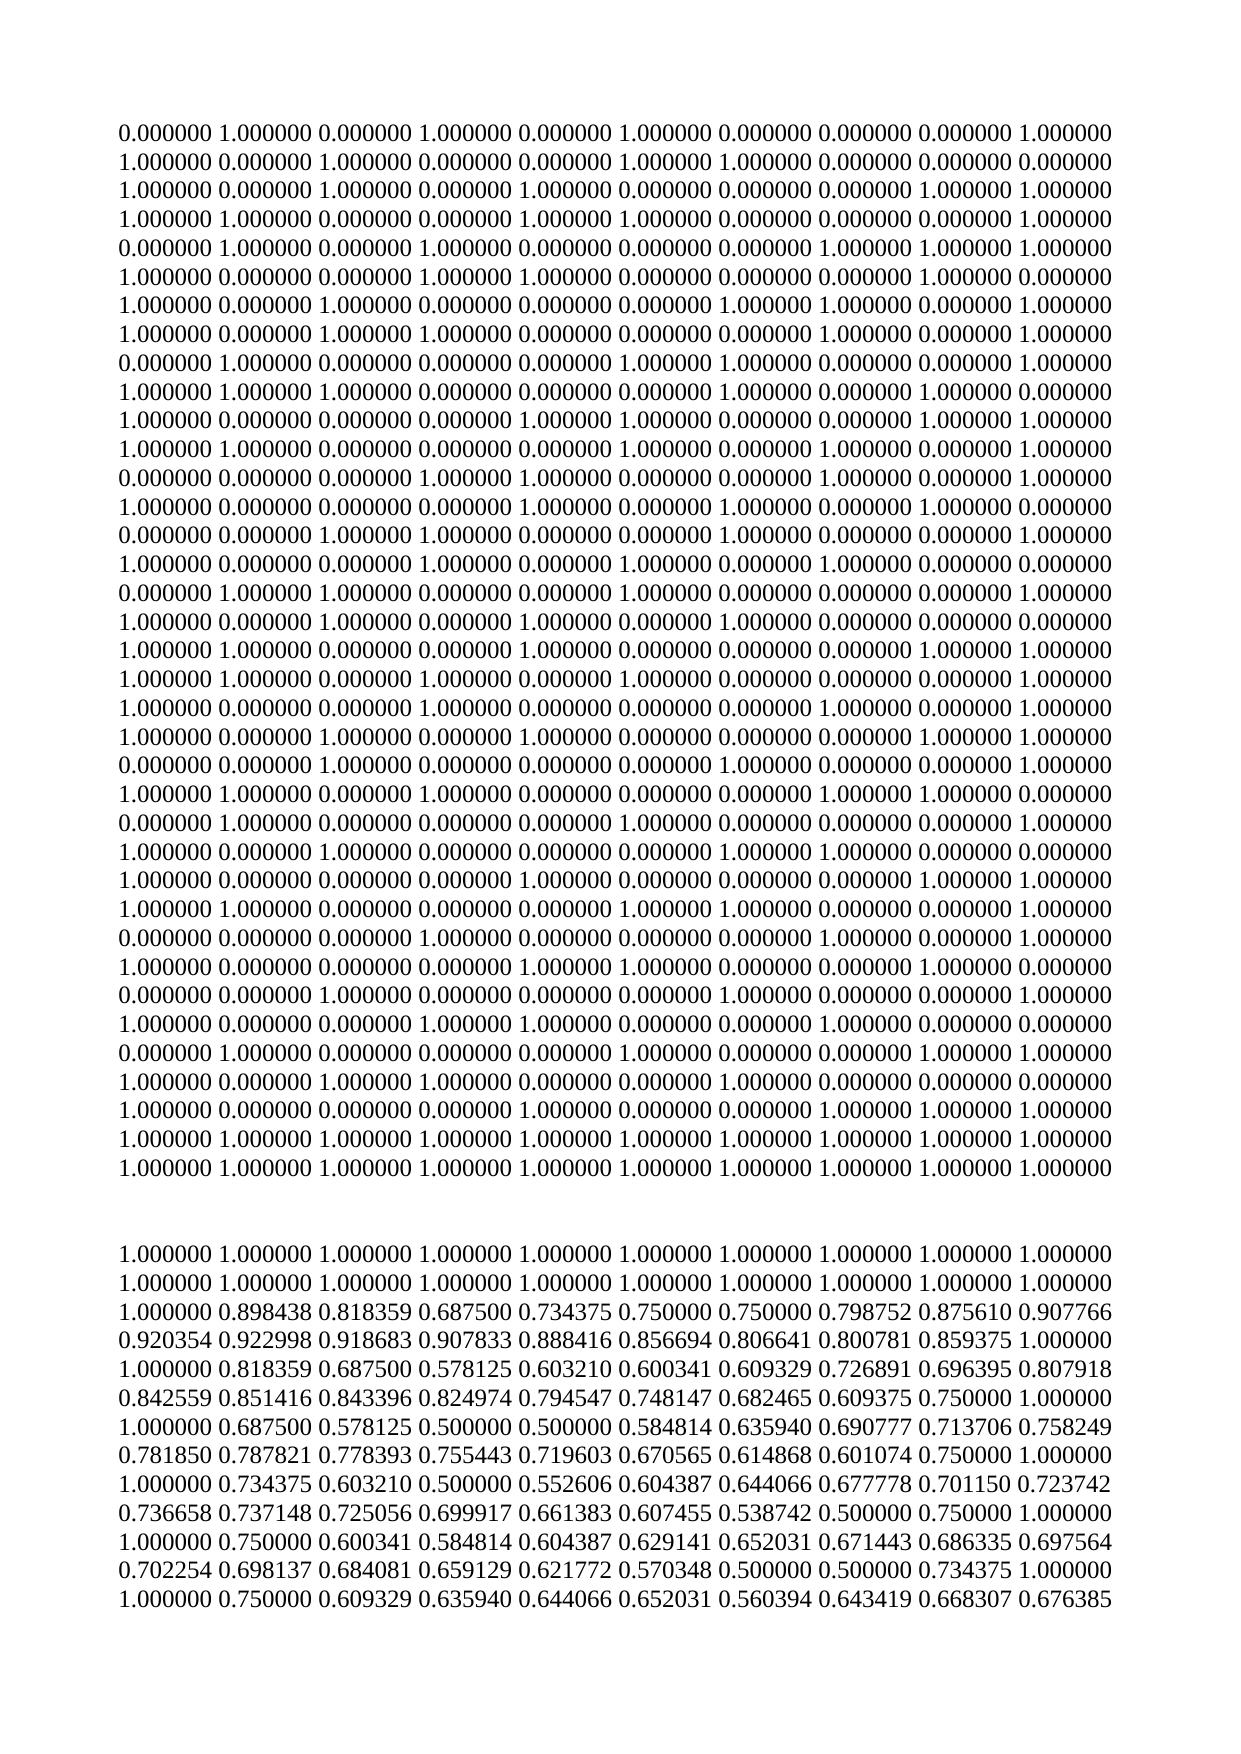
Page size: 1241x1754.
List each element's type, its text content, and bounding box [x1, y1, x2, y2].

text 1.000000 1.000000 1.000000 0.000000 0.000000 0.000000 1.000000 0.000000 1.000000 0.000000 1.000000 0.000000 0.000000 0.000000 1.000000 1.000000 0.000000 0.000000 1.000000 1.000000 [118, 377, 1122, 434]
text 1.000000 0.000000 0.000000 1.000000 1.000000 0.000000 0.000000 0.000000 1.000000 0.000000 1.000000 0.000000 1.000000 0.000000 0.000000 0.000000 1.000000 1.000000 0.000000 1.000000 [118, 262, 1122, 319]
text 1.000000 0.734375 0.603210 0.500000 0.552606 0.604387 0.644066 0.677778 0.701150 0.723742 0.736658 0.737148 0.725056 0.699917 0.661383 0.607455 0.538742 0.500000 0.750000 1.000000 [118, 1469, 1122, 1527]
text 1.000000 0.000000 0.000000 1.000000 1.000000 0.000000 0.000000 1.000000 0.000000 0.000000 0.000000 1.000000 0.000000 0.000000 0.000000 1.000000 0.000000 0.000000 1.000000 1.000000 [118, 1009, 1122, 1067]
text 1.000000 0.750000 0.609329 0.635940 0.644066 0.652031 0.560394 0.643419 0.668307 0.676385 [118, 1584, 1122, 1613]
text 1.000000 0.000000 1.000000 0.000000 1.000000 0.000000 1.000000 0.000000 0.000000 0.000000 1.000000 1.000000 0.000000 0.000000 1.000000 0.000000 0.000000 0.000000 1.000000 1.000000 [118, 607, 1122, 664]
text 0.000000 1.000000 0.000000 1.000000 0.000000 1.000000 0.000000 0.000000 0.000000 1.000000 [118, 118, 1122, 147]
text 1.000000 0.000000 0.000000 0.000000 1.000000 0.000000 1.000000 0.000000 1.000000 0.000000 0.000000 0.000000 1.000000 1.000000 0.000000 0.000000 1.000000 0.000000 0.000000 1.000000 [118, 492, 1122, 549]
text 1.000000 0.000000 1.000000 0.000000 0.000000 1.000000 1.000000 0.000000 0.000000 0.000000 1.000000 0.000000 1.000000 0.000000 1.000000 0.000000 0.000000 0.000000 1.000000 1.000000 [118, 147, 1122, 204]
text 1.000000 0.750000 0.600341 0.584814 0.604387 0.629141 0.652031 0.671443 0.686335 0.697564 0.702254 0.698137 0.684081 0.659129 0.621772 0.570348 0.500000 0.500000 0.734375 1.000000 [118, 1527, 1122, 1584]
text 1.000000 0.000000 1.000000 1.000000 0.000000 0.000000 0.000000 1.000000 0.000000 1.000000 0.000000 1.000000 0.000000 0.000000 0.000000 1.000000 1.000000 0.000000 0.000000 1.000000 [118, 319, 1122, 377]
text 1.000000 0.000000 1.000000 1.000000 0.000000 0.000000 1.000000 0.000000 0.000000 0.000000 1.000000 0.000000 0.000000 0.000000 1.000000 0.000000 0.000000 1.000000 1.000000 1.000000 [118, 1067, 1122, 1124]
text 1.000000 1.000000 0.000000 1.000000 0.000000 1.000000 0.000000 0.000000 0.000000 1.000000 1.000000 0.000000 0.000000 1.000000 0.000000 0.000000 0.000000 1.000000 0.000000 1.000000 [118, 664, 1122, 722]
text 1.000000 0.000000 1.000000 0.000000 1.000000 0.000000 0.000000 0.000000 1.000000 1.000000 0.000000 0.000000 1.000000 0.000000 0.000000 0.000000 1.000000 0.000000 0.000000 1.000000 [118, 722, 1122, 779]
text 1.000000 1.000000 0.000000 0.000000 0.000000 1.000000 1.000000 0.000000 0.000000 1.000000 0.000000 0.000000 0.000000 1.000000 0.000000 0.000000 0.000000 1.000000 0.000000 1.000000 [118, 894, 1122, 952]
text 1.000000 0.818359 0.687500 0.578125 0.603210 0.600341 0.609329 0.726891 0.696395 0.807918 0.842559 0.851416 0.843396 0.824974 0.794547 0.748147 0.682465 0.609375 0.750000 1.000000 [118, 1354, 1122, 1412]
text 1.000000 0.000000 0.000000 1.000000 0.000000 1.000000 0.000000 1.000000 0.000000 0.000000 0.000000 1.000000 1.000000 0.000000 0.000000 1.000000 0.000000 0.000000 0.000000 1.000000 [118, 549, 1122, 607]
text 1.000000 1.000000 1.000000 1.000000 1.000000 1.000000 1.000000 1.000000 1.000000 1.000000 1.000000 1.000000 1.000000 1.000000 1.000000 1.000000 1.000000 1.000000 1.000000 1.000000 [118, 1239, 1122, 1297]
text 1.000000 0.000000 0.000000 0.000000 1.000000 1.000000 0.000000 0.000000 1.000000 0.000000 0.000000 0.000000 1.000000 0.000000 0.000000 0.000000 1.000000 0.000000 0.000000 1.000000 [118, 952, 1122, 1009]
text 1.000000 1.000000 0.000000 0.000000 1.000000 1.000000 0.000000 0.000000 0.000000 1.000000 0.000000 1.000000 0.000000 1.000000 0.000000 0.000000 0.000000 1.000000 1.000000 1.000000 [118, 204, 1122, 262]
text 1.000000 0.000000 1.000000 0.000000 0.000000 0.000000 1.000000 1.000000 0.000000 0.000000 1.000000 0.000000 0.000000 0.000000 1.000000 0.000000 0.000000 0.000000 1.000000 1.000000 [118, 837, 1122, 894]
text 1.000000 0.898438 0.818359 0.687500 0.734375 0.750000 0.750000 0.798752 0.875610 0.907766 0.920354 0.922998 0.918683 0.907833 0.888416 0.856694 0.806641 0.800781 0.859375 1.000000 [118, 1297, 1122, 1354]
text 1.000000 1.000000 0.000000 1.000000 0.000000 0.000000 0.000000 1.000000 1.000000 0.000000 0.000000 1.000000 0.000000 0.000000 0.000000 1.000000 0.000000 0.000000 0.000000 1.000000 [118, 779, 1122, 837]
text 1.000000 1.000000 0.000000 0.000000 0.000000 1.000000 0.000000 1.000000 0.000000 1.000000 0.000000 0.000000 0.000000 1.000000 1.000000 0.000000 0.000000 1.000000 0.000000 1.000000 [118, 434, 1122, 492]
text 1.000000 1.000000 1.000000 1.000000 1.000000 1.000000 1.000000 1.000000 1.000000 1.000000 1.000000 1.000000 1.000000 1.000000 1.000000 1.000000 1.000000 1.000000 1.000000 1.000000 [118, 1124, 1122, 1182]
text 1.000000 0.687500 0.578125 0.500000 0.500000 0.584814 0.635940 0.690777 0.713706 0.758249 0.781850 0.787821 0.778393 0.755443 0.719603 0.670565 0.614868 0.601074 0.750000 1.000000 [118, 1412, 1122, 1469]
